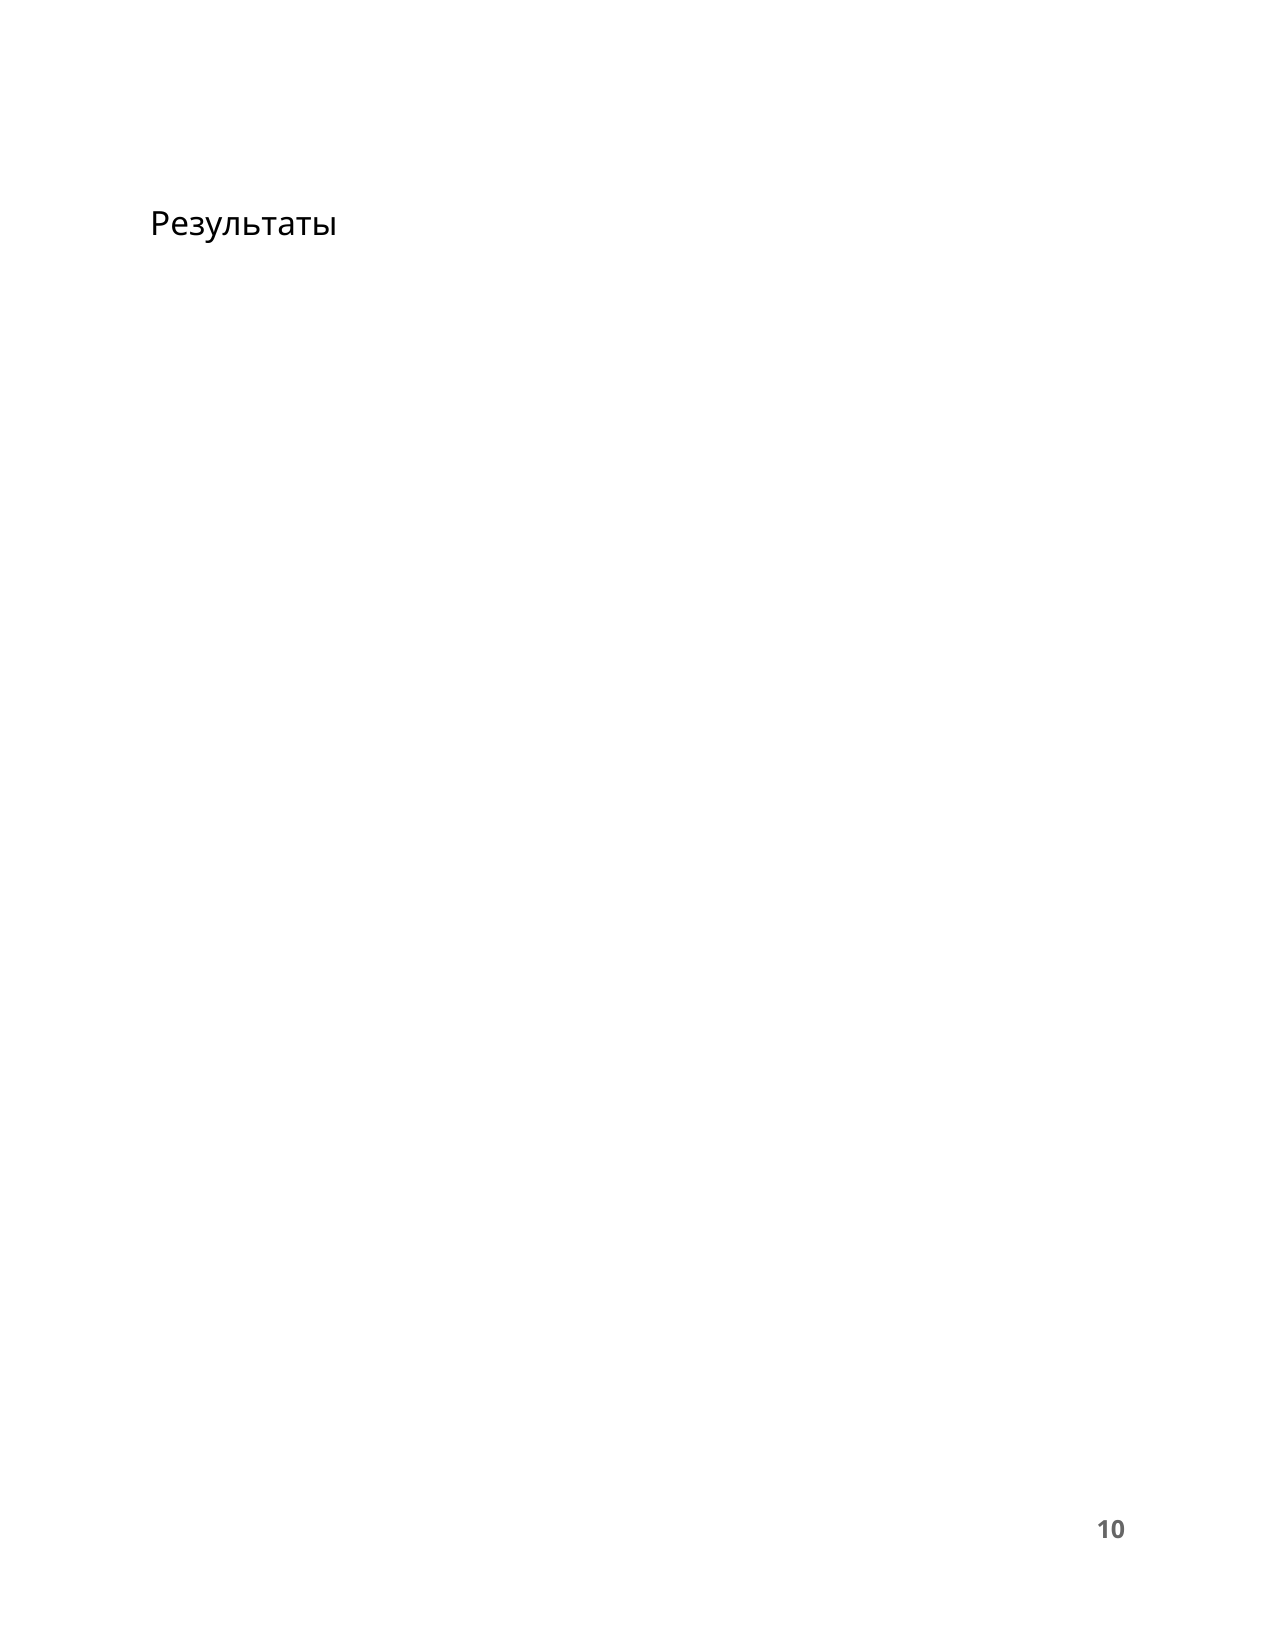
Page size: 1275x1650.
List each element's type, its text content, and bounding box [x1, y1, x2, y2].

subtitle Результаты [150, 200, 1125, 246]
